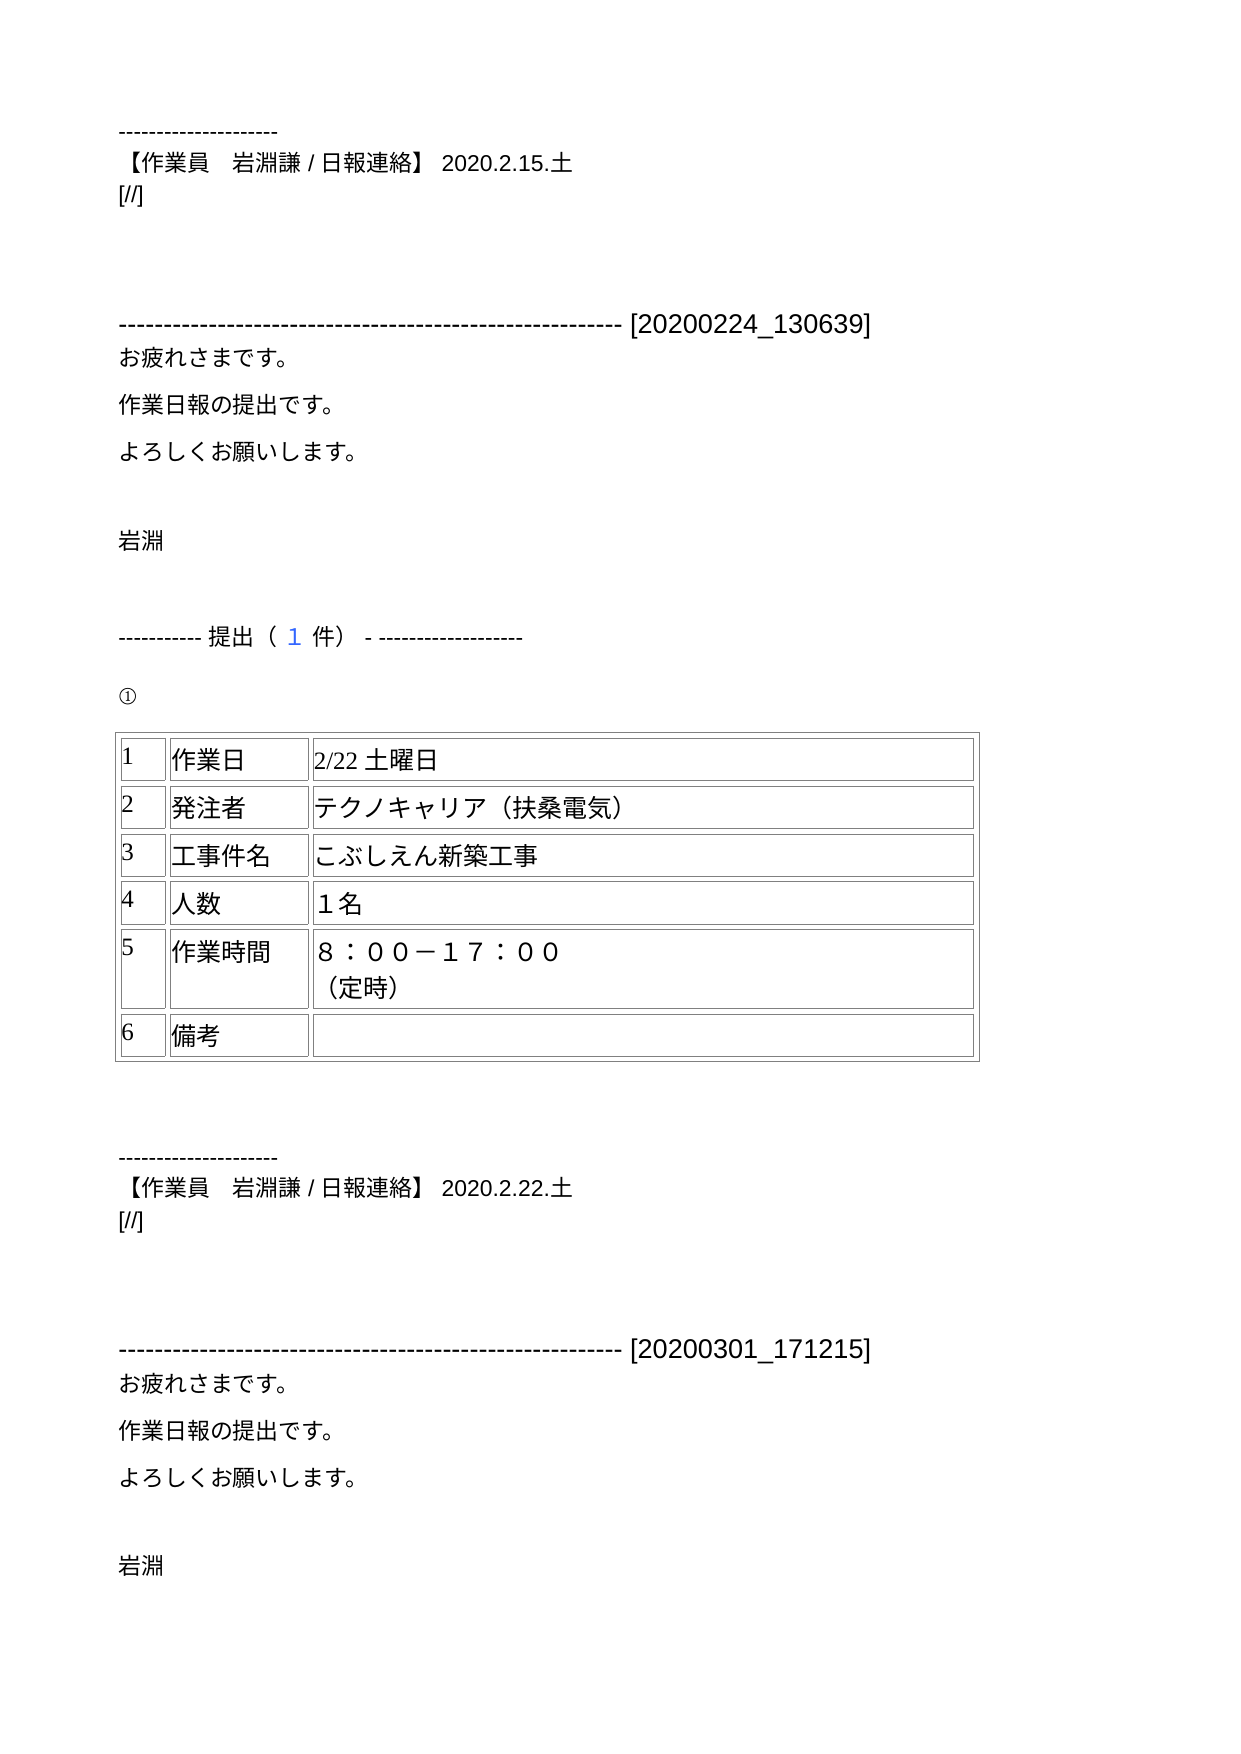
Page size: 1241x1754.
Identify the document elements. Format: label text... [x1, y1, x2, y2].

text 【作業員 岩淵謙 / 日報連絡】 2020.2.22.土 [118, 1175, 1122, 1202]
text -------------------------------------------------------- [20200301_171215] [118, 1333, 1122, 1364]
text --------------------- [118, 1144, 1122, 1170]
text お疲れさまです。 [118, 345, 1122, 371]
text 岩淵 [118, 1553, 1122, 1580]
table_header 作業日 [168, 733, 310, 780]
table_cell 5 [118, 924, 168, 1008]
table_cell 作業時間 [168, 924, 310, 1008]
text ----------- 提出（ １ 件） - ------------------- [118, 616, 1122, 652]
table_cell ８：００－１７：００ （定時） [310, 924, 976, 1008]
table_cell こぶしえん新築工事 [310, 828, 976, 876]
text [//] [118, 181, 1122, 208]
text 作業日報の提出です。 [118, 1418, 1122, 1444]
table_cell 人数 [168, 876, 310, 924]
table_cell 工事件名 [168, 828, 310, 876]
table_cell [314, 1015, 973, 1056]
text 【作業員 岩淵謙 / 日報連絡】 2020.2.15.土 [118, 150, 1122, 176]
table_cell 2 [118, 780, 168, 828]
text 作業日報の提出です。 [118, 392, 1122, 418]
text 岩淵 [118, 528, 1122, 554]
text -------------------------------------------------------- [20200224_130639] [118, 308, 1122, 339]
table_cell 備考 [168, 1008, 310, 1056]
text お疲れさまです。 [118, 1371, 1122, 1397]
table_header 2/22 土曜日 [310, 733, 976, 780]
text ① [118, 681, 1122, 709]
table_cell 発注者 [168, 780, 310, 828]
text --------------------- [118, 118, 1122, 144]
table_cell [310, 1008, 976, 1056]
text よろしくお願いします。 [118, 439, 1122, 466]
table_cell 3 [118, 828, 168, 876]
table_cell 4 [118, 876, 168, 924]
table_cell 6 [118, 1008, 168, 1056]
table_header 1 [118, 733, 168, 780]
text [//] [118, 1207, 1122, 1233]
table_cell １名 [310, 876, 976, 924]
text よろしくお願いします。 [118, 1465, 1122, 1491]
table_cell テクノキャリア（扶桑電気） [310, 780, 976, 828]
